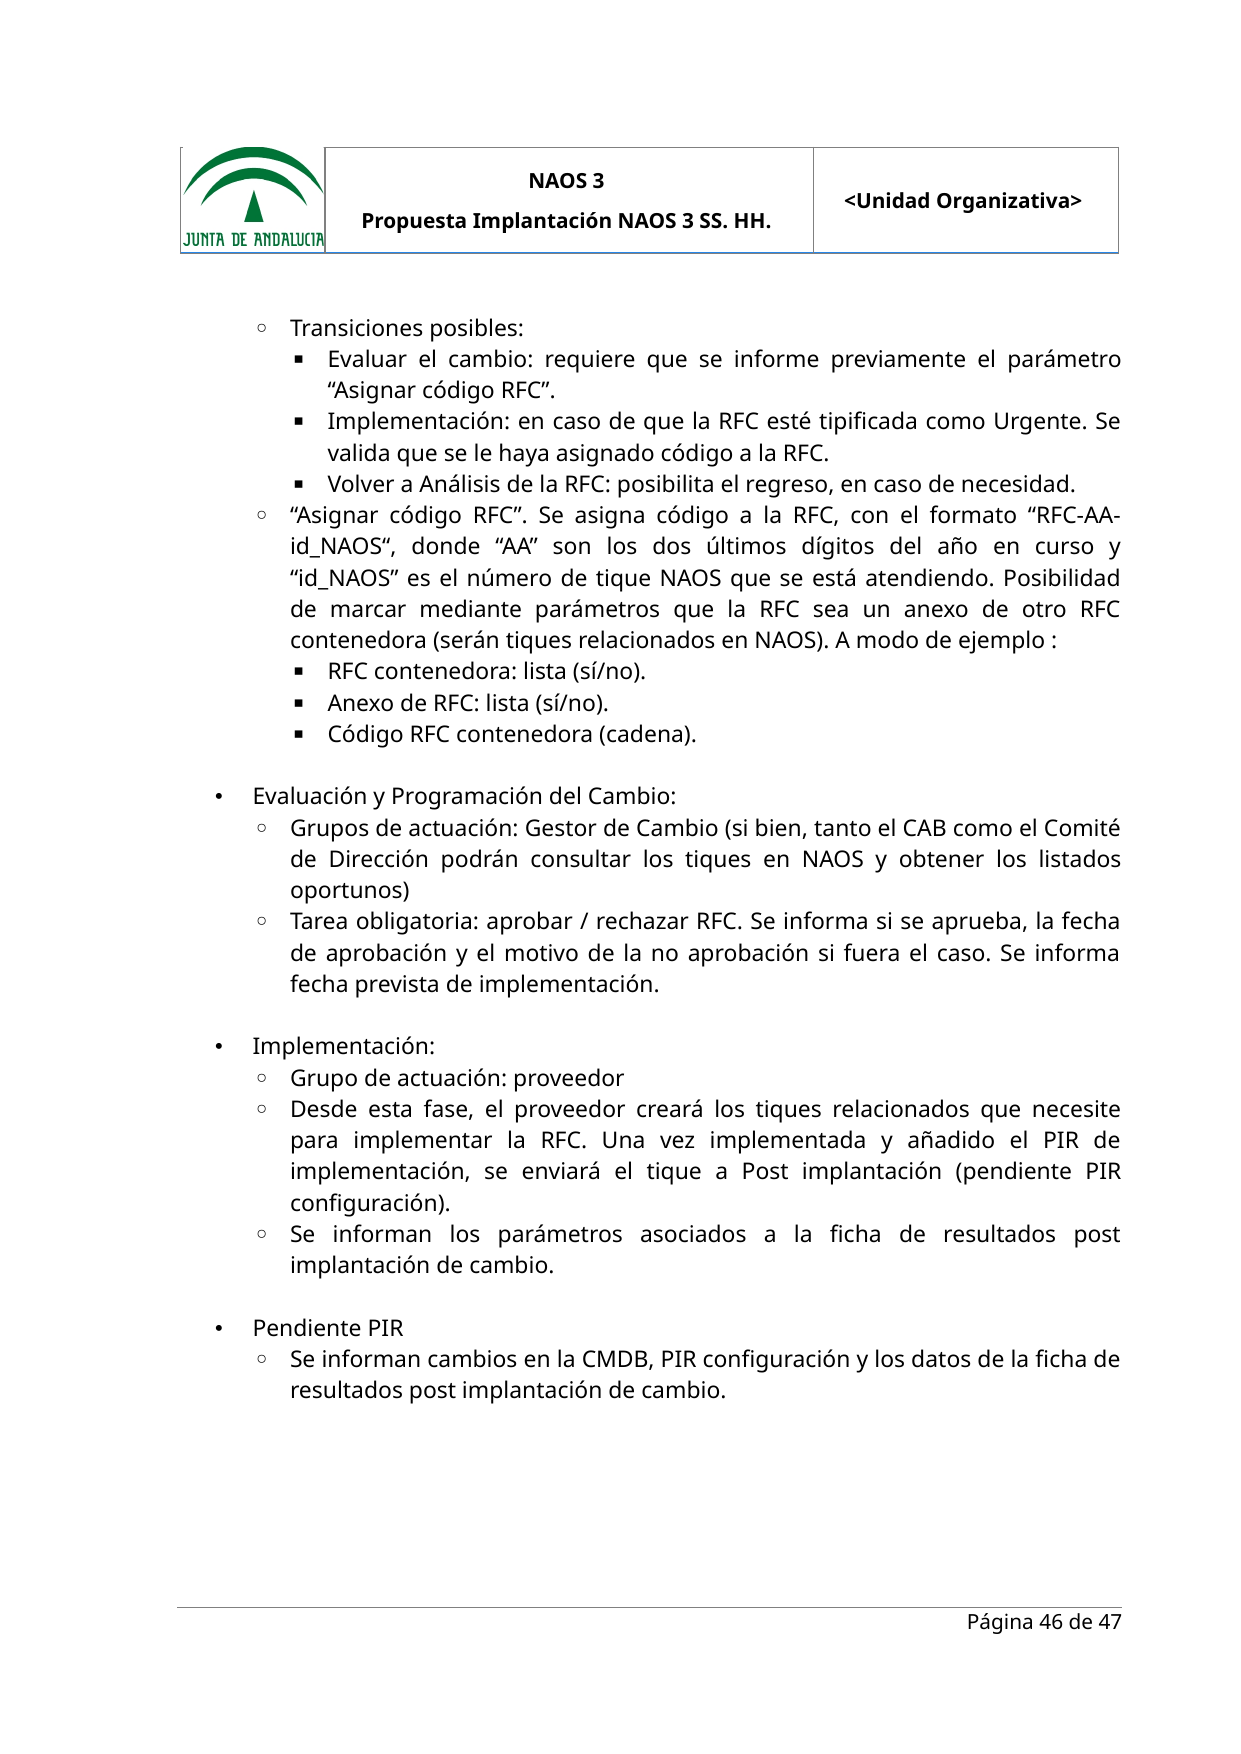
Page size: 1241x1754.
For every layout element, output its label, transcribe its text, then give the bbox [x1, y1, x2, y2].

list Grupos de actuación: Gestor de Cambio (si bien, tanto el CAB como el Comité de Dirección podrán consultar los tiques en NAOS y obtener los listados oportunos) [252, 811, 1122, 905]
list RFC contenedora: lista (sí/no). [290, 655, 1122, 686]
list Grupo de actuación: proveedor [252, 1061, 1122, 1093]
list Evaluación y Programación del Cambio: [215, 780, 1122, 811]
list Evaluar el cambio: requiere que se informe previamente el parámetro “Asignar código RFC”. [290, 343, 1122, 405]
list Código RFC contenedora (cadena). [290, 718, 1122, 749]
list Se informan los parámetros asociados a la ficha de resultados post implantación de cambio. [252, 1218, 1122, 1280]
list Se informan cambios en la CMDB, PIR configuración y los datos de la ficha de resultados post implantación de cambio. [252, 1343, 1122, 1405]
list Tarea obligatoria: aprobar / rechazar RFC. Se informa si se aprueba, la fecha de aprobación y el motivo de la no aprobación si fuera el caso. Se informa fecha prevista de implementación. [252, 905, 1122, 999]
list Desde esta fase, el proveedor creará los tiques relacionados que necesite para implementar la RFC. Una vez implementada y añadido el PIR de implementación, se enviará el tique a Post implantación (pendiente PIR configuración). [252, 1093, 1122, 1218]
list Anexo de RFC: lista (sí/no). [290, 686, 1122, 718]
picture [183, 147, 324, 246]
list “Asignar código RFC”. Se asigna código a la RFC, con el formato “RFC-AA-id_NAOS“, donde “AA” son los dos últimos dígitos del año en curso y “id_NAOS” es el número de tique NAOS que se está atendiendo. Posibilidad de marcar mediante parámetros que la RFC sea un anexo de otro RFC contenedora (serán tiques relacionados en NAOS). A modo de ejemplo : [252, 499, 1122, 655]
list Pendiente PIR [215, 1311, 1122, 1343]
list Implementación: [215, 1030, 1122, 1061]
list Transiciones posibles: [252, 311, 1122, 343]
list Volver a Análisis de la RFC: posibilita el regreso, en caso de necesidad. [290, 468, 1122, 499]
list Implementación: en caso de que la RFC esté tipificada como Urgente. Se valida que se le haya asignado código a la RFC. [290, 405, 1122, 468]
